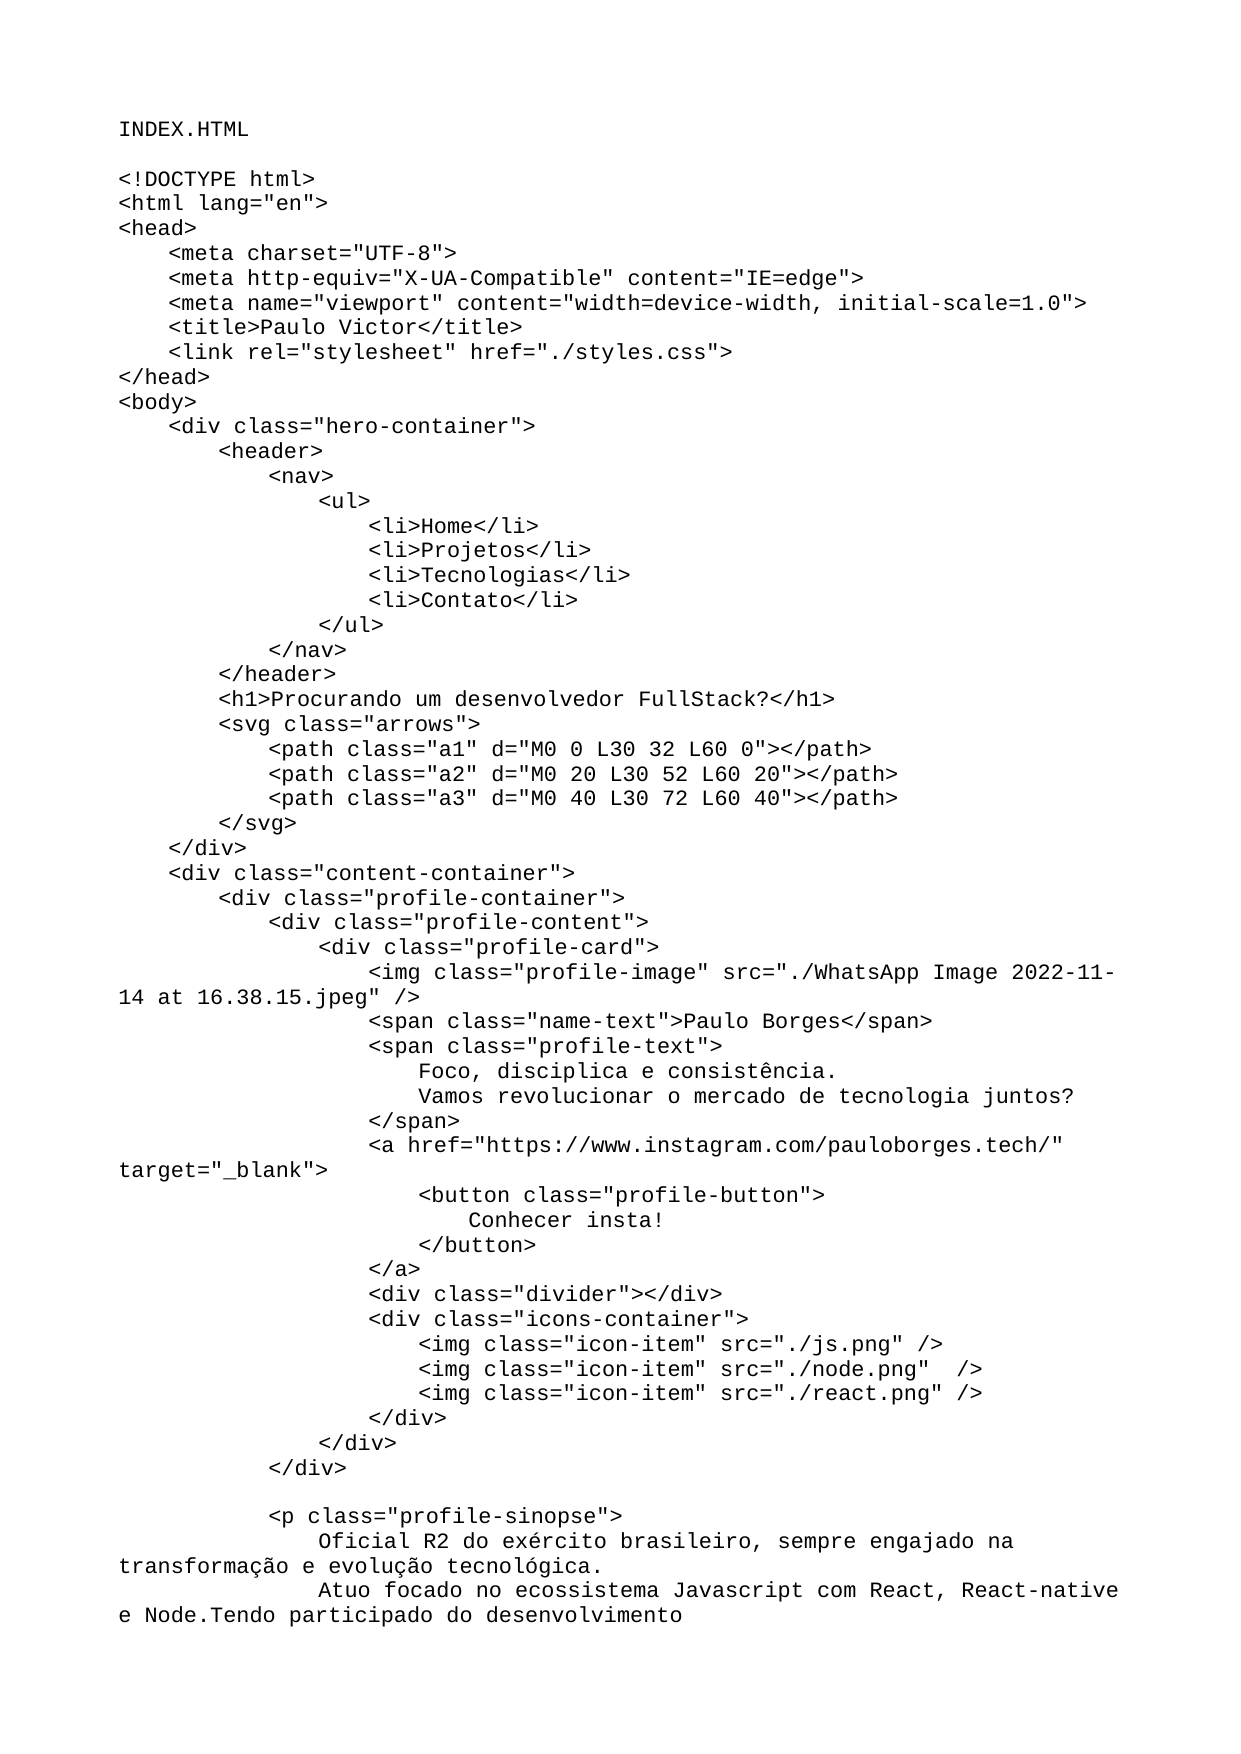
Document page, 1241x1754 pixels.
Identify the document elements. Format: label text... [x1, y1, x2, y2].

text <html lang="en"> [118, 192, 1122, 217]
text </head> [118, 366, 1122, 391]
text <div class="profile-card"> [118, 936, 1122, 961]
text <path class="a2" d="M0 20 L30 52 L60 20"></path> [118, 763, 1122, 787]
text <img class="icon-item" src="./node.png" /> [118, 1358, 1122, 1382]
text <li>Contato</li> [118, 589, 1122, 614]
text <li>Home</li> [118, 515, 1122, 539]
text <meta http-equiv="X-UA-Compatible" content="IE=edge"> [118, 267, 1122, 292]
text <div class="profile-content"> [118, 911, 1122, 936]
text <link rel="stylesheet" href="./styles.css"> [118, 341, 1122, 366]
text <head> [118, 217, 1122, 242]
text </header> [118, 663, 1122, 688]
text </span> [118, 1110, 1122, 1134]
text <span class="profile-text"> [118, 1035, 1122, 1060]
text <path class="a1" d="M0 0 L30 32 L60 0"></path> [118, 738, 1122, 763]
text <a href="https://www.instagram.com/pauloborges.tech/" target="_blank"> [118, 1134, 1122, 1184]
text Atuo focado no ecossistema Javascript com React, React-native e Node.Tendo participado do desenvolvimento [118, 1580, 1122, 1629]
text INDEX.HTML [118, 118, 1122, 143]
text <li>Projetos</li> [118, 539, 1122, 564]
text <div class="profile-container"> [118, 887, 1122, 911]
text <meta name="viewport" content="width=device-width, initial-scale=1.0"> [118, 292, 1122, 316]
text <ul> [118, 490, 1122, 515]
text <li>Tecnologias</li> [118, 564, 1122, 589]
text <title>Paulo Victor</title> [118, 316, 1122, 341]
text <div class="divider"></div> [118, 1283, 1122, 1308]
text Foco, disciplica e consistência. [118, 1060, 1122, 1085]
text </div> [118, 1432, 1122, 1457]
text <nav> [118, 465, 1122, 490]
text </nav> [118, 639, 1122, 663]
text <meta charset="UTF-8"> [118, 242, 1122, 267]
text Conhecer insta! [118, 1209, 1122, 1234]
text <!DOCTYPE html> [118, 168, 1122, 192]
text </ul> [118, 614, 1122, 639]
text <div class="content-container"> [118, 862, 1122, 887]
text <img class="icon-item" src="./react.png" /> [118, 1382, 1122, 1407]
text <button class="profile-button"> [118, 1184, 1122, 1209]
text <h1>Procurando um desenvolvedor FullStack?</h1> [118, 688, 1122, 713]
text <div class="icons-container"> [118, 1308, 1122, 1333]
text <svg class="arrows"> [118, 713, 1122, 738]
text <p class="profile-sinopse"> [118, 1505, 1122, 1530]
text <span class="name-text">Paulo Borges</span> [118, 1011, 1122, 1035]
text <div class="hero-container"> [118, 416, 1122, 440]
text </div> [118, 1457, 1122, 1482]
text </button> [118, 1234, 1122, 1258]
text Oficial R2 do exército brasileiro, sempre engajado na transformação e evolução tecnológica. [118, 1530, 1122, 1580]
text <body> [118, 391, 1122, 416]
text <img class="icon-item" src="./js.png" /> [118, 1333, 1122, 1358]
text </a> [118, 1258, 1122, 1283]
text </div> [118, 1407, 1122, 1432]
text <header> [118, 440, 1122, 465]
text </svg> [118, 812, 1122, 837]
text <img class="profile-image" src="./WhatsApp Image 2022-11-14 at 16.38.15.jpeg" /> [118, 961, 1122, 1011]
text Vamos revolucionar o mercado de tecnologia juntos? [118, 1085, 1122, 1110]
text <path class="a3" d="M0 40 L30 72 L60 40"></path> [118, 787, 1122, 812]
text </div> [118, 837, 1122, 862]
